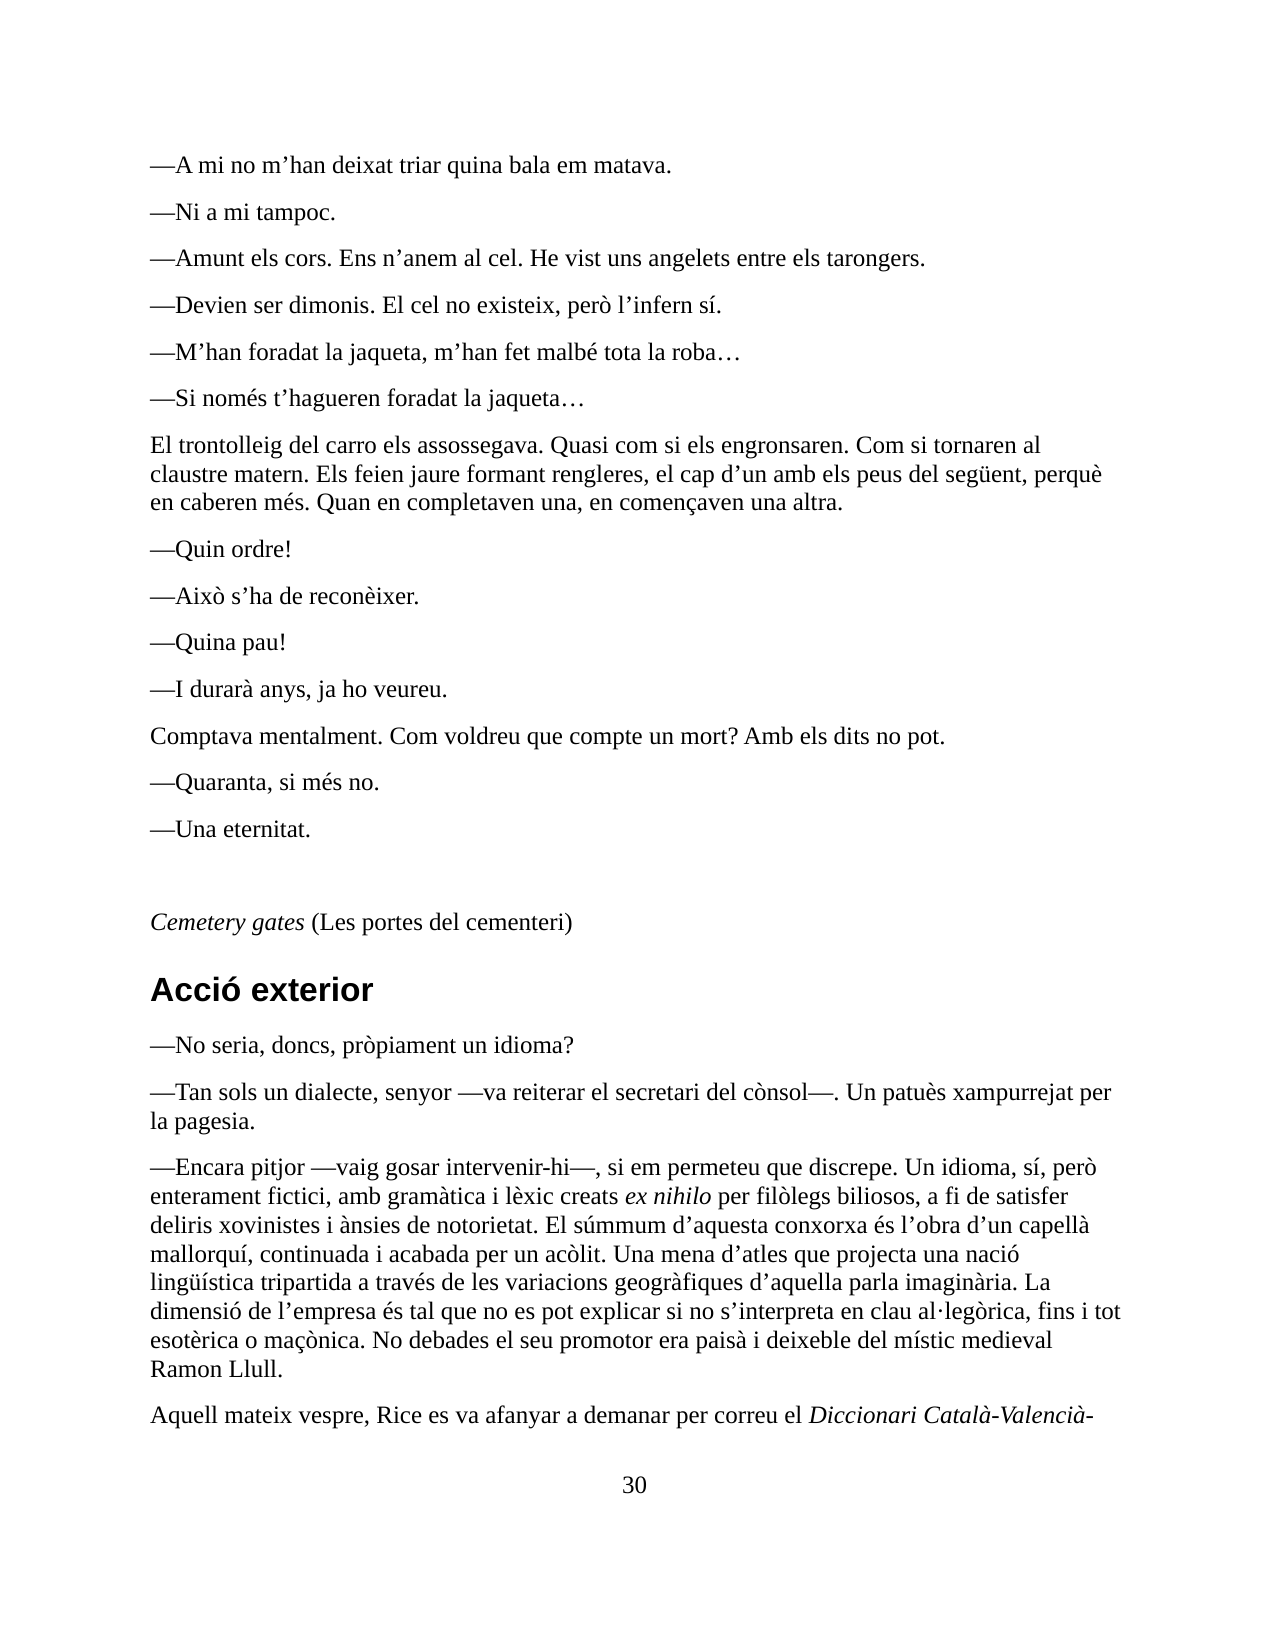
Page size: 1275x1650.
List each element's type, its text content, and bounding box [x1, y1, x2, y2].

text —Quaranta, si més no. [150, 767, 1125, 796]
text —Si només t’hagueren foradat la jaqueta… [150, 383, 1125, 412]
text —Això s’ha de reconèixer. [150, 581, 1125, 609]
text —Devien ser dimonis. El cel no existeix, però l’infern sí. [150, 290, 1125, 319]
text —I durarà anys, ja ho veureu. [150, 674, 1125, 703]
text —Tan sols un dialecte, senyor —va reiterar el secretari del cònsol—. Un patuès xampurrejat per la pagesia. [150, 1077, 1125, 1134]
subtitle Acció exterior [150, 970, 1125, 1009]
text —M’han foradat la jaqueta, m’han fet malbé tota la roba… [150, 337, 1125, 365]
text —Una eternitat. [150, 814, 1125, 843]
text —No seria, doncs, pròpiament un idioma? [150, 1030, 1125, 1059]
text —Ni a mi tampoc. [150, 197, 1125, 225]
text —Quina pau! [150, 627, 1125, 656]
text —Amunt els cors. Ens n’anem al cel. He vist uns angelets entre els tarongers. [150, 243, 1125, 272]
text Cemetery gates (Les portes del cementeri) [150, 907, 1125, 936]
text —Encara pitjor —vaig gosar intervenir-hi—, si em permeteu que discrepe. Un idioma, sí, però enterament fictici, amb gramàtica i lèxic creats ex nihilo per filòlegs biliosos, a fi de satisfer deliris xovinistes i ànsies de notorietat. El súmmum d’aquesta conxorxa és l’obra d’un capellà mallorquí, continuada i acabada per un acòlit. Una mena d’atles que projecta una nació lingüística tripartida a través de les variacions geogràfiques d’aquella parla imaginària. La dimensió de l’empresa és tal que no es pot explicar si no s’interpreta en clau al·legòrica, fins i tot esotèrica o maçònica. No debades el seu promotor era paisà i deixeble del místic medieval Ramon Llull. [150, 1152, 1125, 1382]
text —Quin ordre! [150, 534, 1125, 563]
text Aquell mateix vespre, Rice es va afanyar a demanar per correu el Diccionari Català-Valencià- [150, 1400, 1125, 1429]
text —A mi no m’han deixat triar quina bala em matava. [150, 150, 1125, 179]
text Comptava mentalment. Com voldreu que compte un mort? Amb els dits no pot. [150, 721, 1125, 749]
text El trontolleig del carro els assossegava. Quasi com si els engronsaren. Com si tornaren al claustre matern. Els feien jaure formant rengleres, el cap d’un amb els peus del següent, perquè en caberen més. Quan en completaven una, en començaven una altra. [150, 430, 1125, 516]
